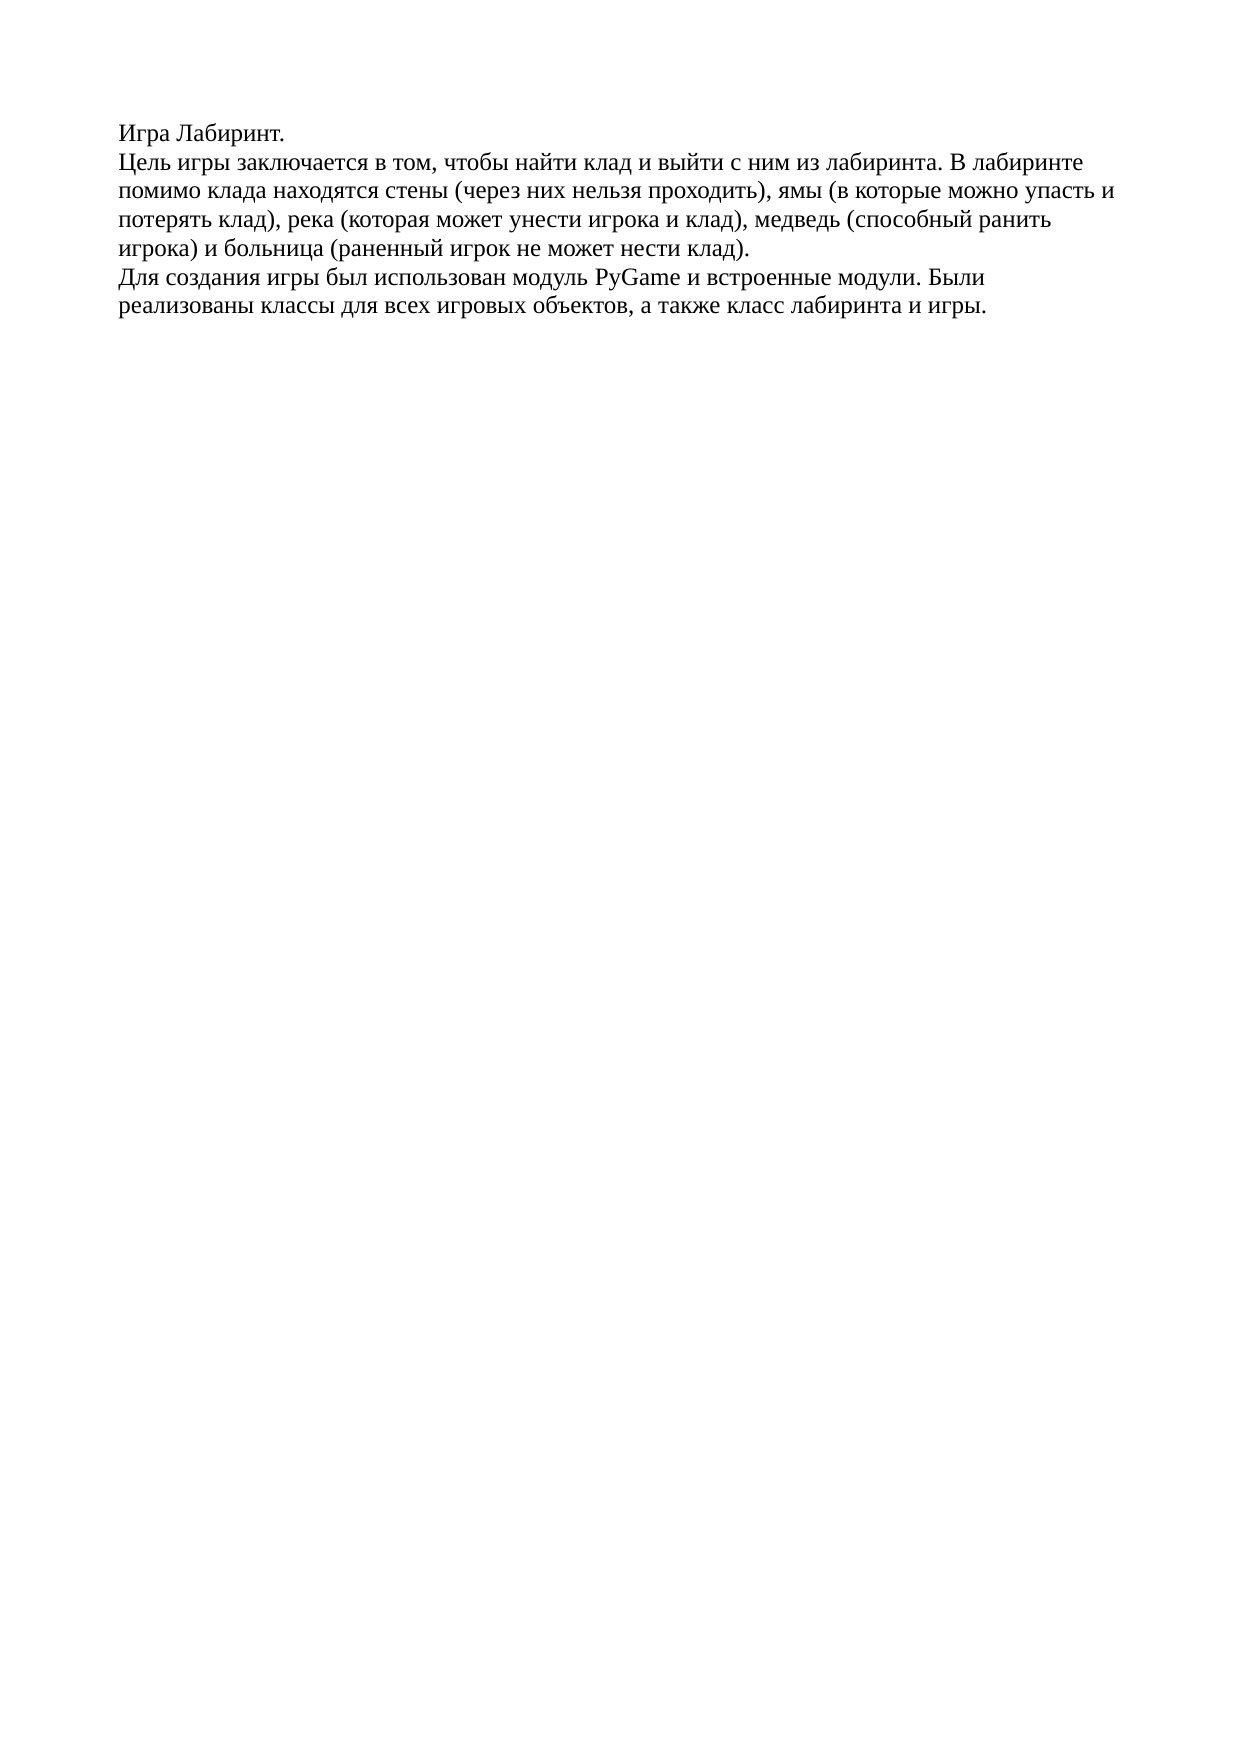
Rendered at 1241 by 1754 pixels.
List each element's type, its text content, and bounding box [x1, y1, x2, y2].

text Цель игры заключается в том, чтобы найти клад и выйти с ним из лабиринта. В лабиринте помимо клада находятся стены (через них нельзя проходить), ямы (в которые можно упасть и потерять клад), река (которая может унести игрока и клад), медведь (способный ранить игрока) и больница (раненный игрок не может нести клад). [118, 147, 1122, 262]
text Для создания игры был использован модуль PyGame и встроенные модули. Были реализованы классы для всех игровых объектов, а также класс лабиринта и игры. [118, 262, 1122, 319]
text Игра Лабиринт. [118, 118, 1122, 147]
